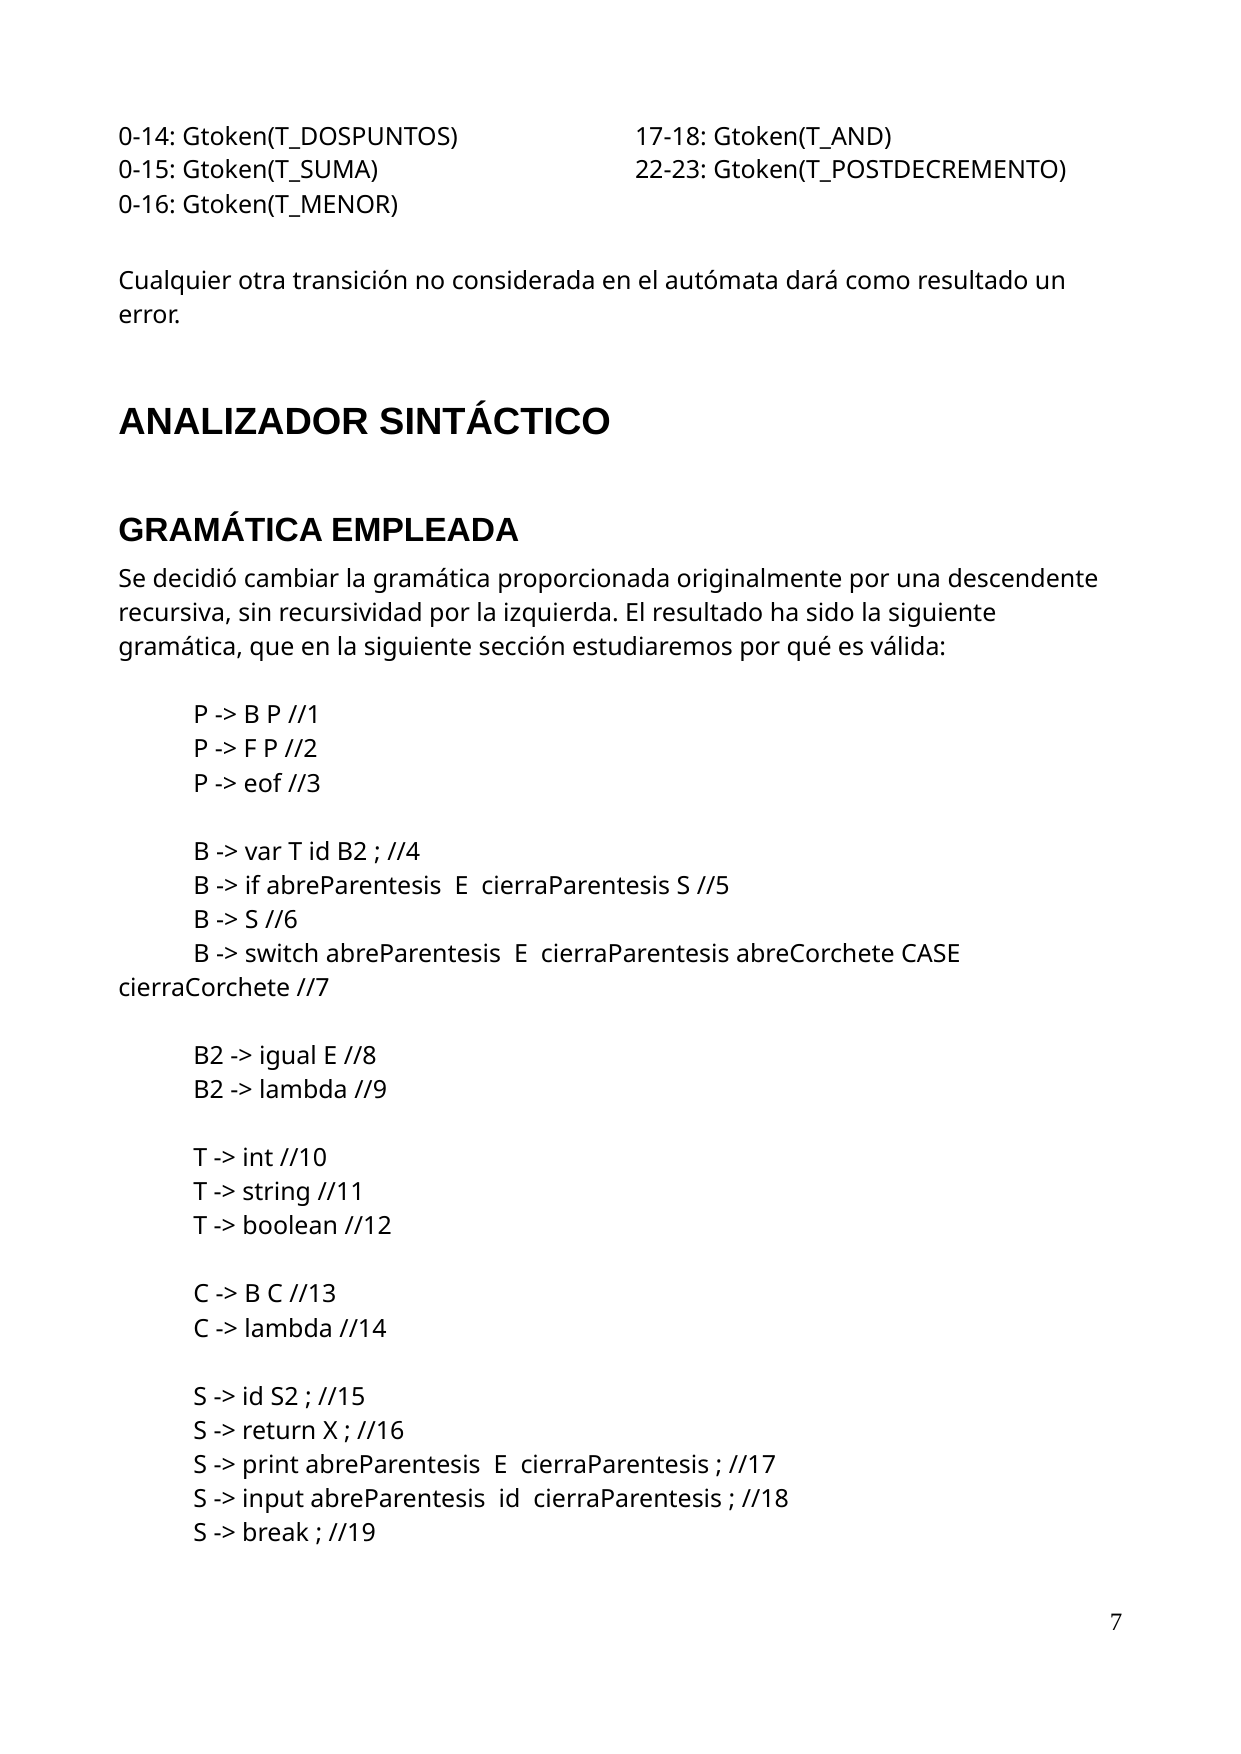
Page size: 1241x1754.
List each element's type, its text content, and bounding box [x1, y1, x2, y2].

text T -> boolean //12 [118, 1208, 1122, 1242]
text P -> eof //3 [118, 765, 1122, 799]
text B -> switch abreParentesis E cierraParentesis abreCorchete CASE cierraCorchete //7 [118, 936, 1122, 1004]
text B2 -> lambda //9 [118, 1072, 1122, 1106]
text C -> B C //13 [118, 1276, 1122, 1310]
text 0-16: Gtoken(T_MENOR) [118, 186, 605, 220]
subtitle ANALIZADOR SINTÁCTICO [118, 399, 1122, 442]
text 0-14: Gtoken(T_DOSPUNTOS) [118, 118, 605, 152]
text 0-15: Gtoken(T_SUMA) [118, 152, 605, 186]
text S -> input abreParentesis id cierraParentesis ; //18 [118, 1481, 1122, 1514]
text B -> if abreParentesis E cierraParentesis S //5 [118, 867, 1122, 901]
text 17-18: Gtoken(T_AND) [635, 118, 1122, 152]
text T -> int //10 [118, 1140, 1122, 1174]
text P -> B P //1 [118, 697, 1122, 731]
text T -> string //11 [118, 1174, 1122, 1208]
text S -> return X ; //16 [118, 1412, 1122, 1446]
text C -> lambda //14 [118, 1310, 1122, 1344]
text S -> id S2 ; //15 [118, 1378, 1122, 1412]
text Se decidió cambiar la gramática proporcionada originalmente por una descendente recursiva, sin recursividad por la izquierda. El resultado ha sido la siguiente gramática, que en la siguiente sección estudiaremos por qué es válida: [118, 561, 1122, 663]
text B2 -> igual E //8 [118, 1038, 1122, 1072]
text S -> print abreParentesis E cierraParentesis ; //17 [118, 1446, 1122, 1481]
text B -> S //6 [118, 901, 1122, 936]
text P -> F P //2 [118, 731, 1122, 765]
text S -> break ; //19 [118, 1514, 1122, 1549]
text B -> var T id B2 ; //4 [118, 833, 1122, 867]
subtitle GRAMÁTICA EMPLEADA [118, 510, 1122, 548]
text Cualquier otra transición no considerada en el autómata dará como resultado un error. [118, 263, 1122, 331]
text 22-23: Gtoken(T_POSTDECREMENTO) [635, 152, 1122, 186]
